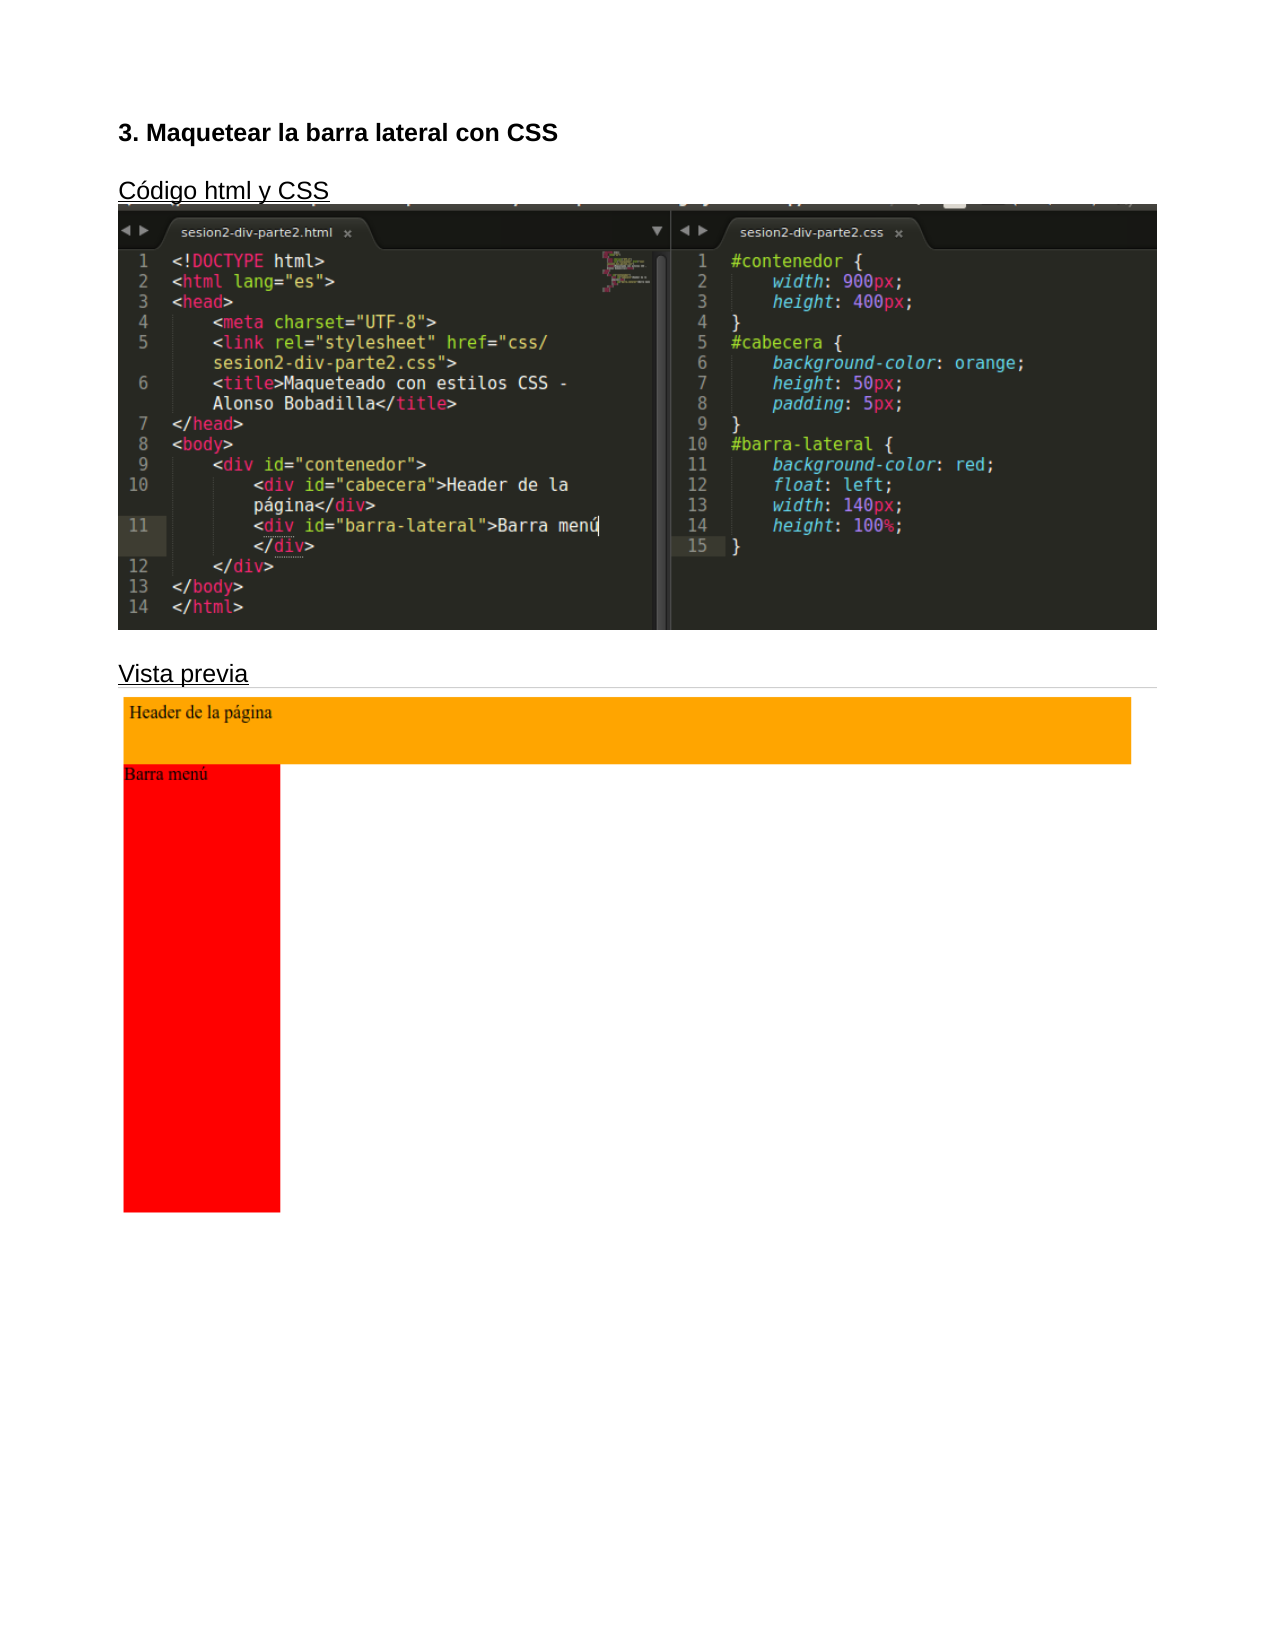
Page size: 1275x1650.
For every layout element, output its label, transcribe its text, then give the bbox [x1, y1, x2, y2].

text 3. Maquetear la barra lateral con CSS [118, 118, 1157, 147]
picture [118, 687, 1157, 1226]
text Vista previa [118, 659, 1157, 687]
text Código html y CSS [118, 176, 1157, 204]
picture [118, 204, 1157, 630]
